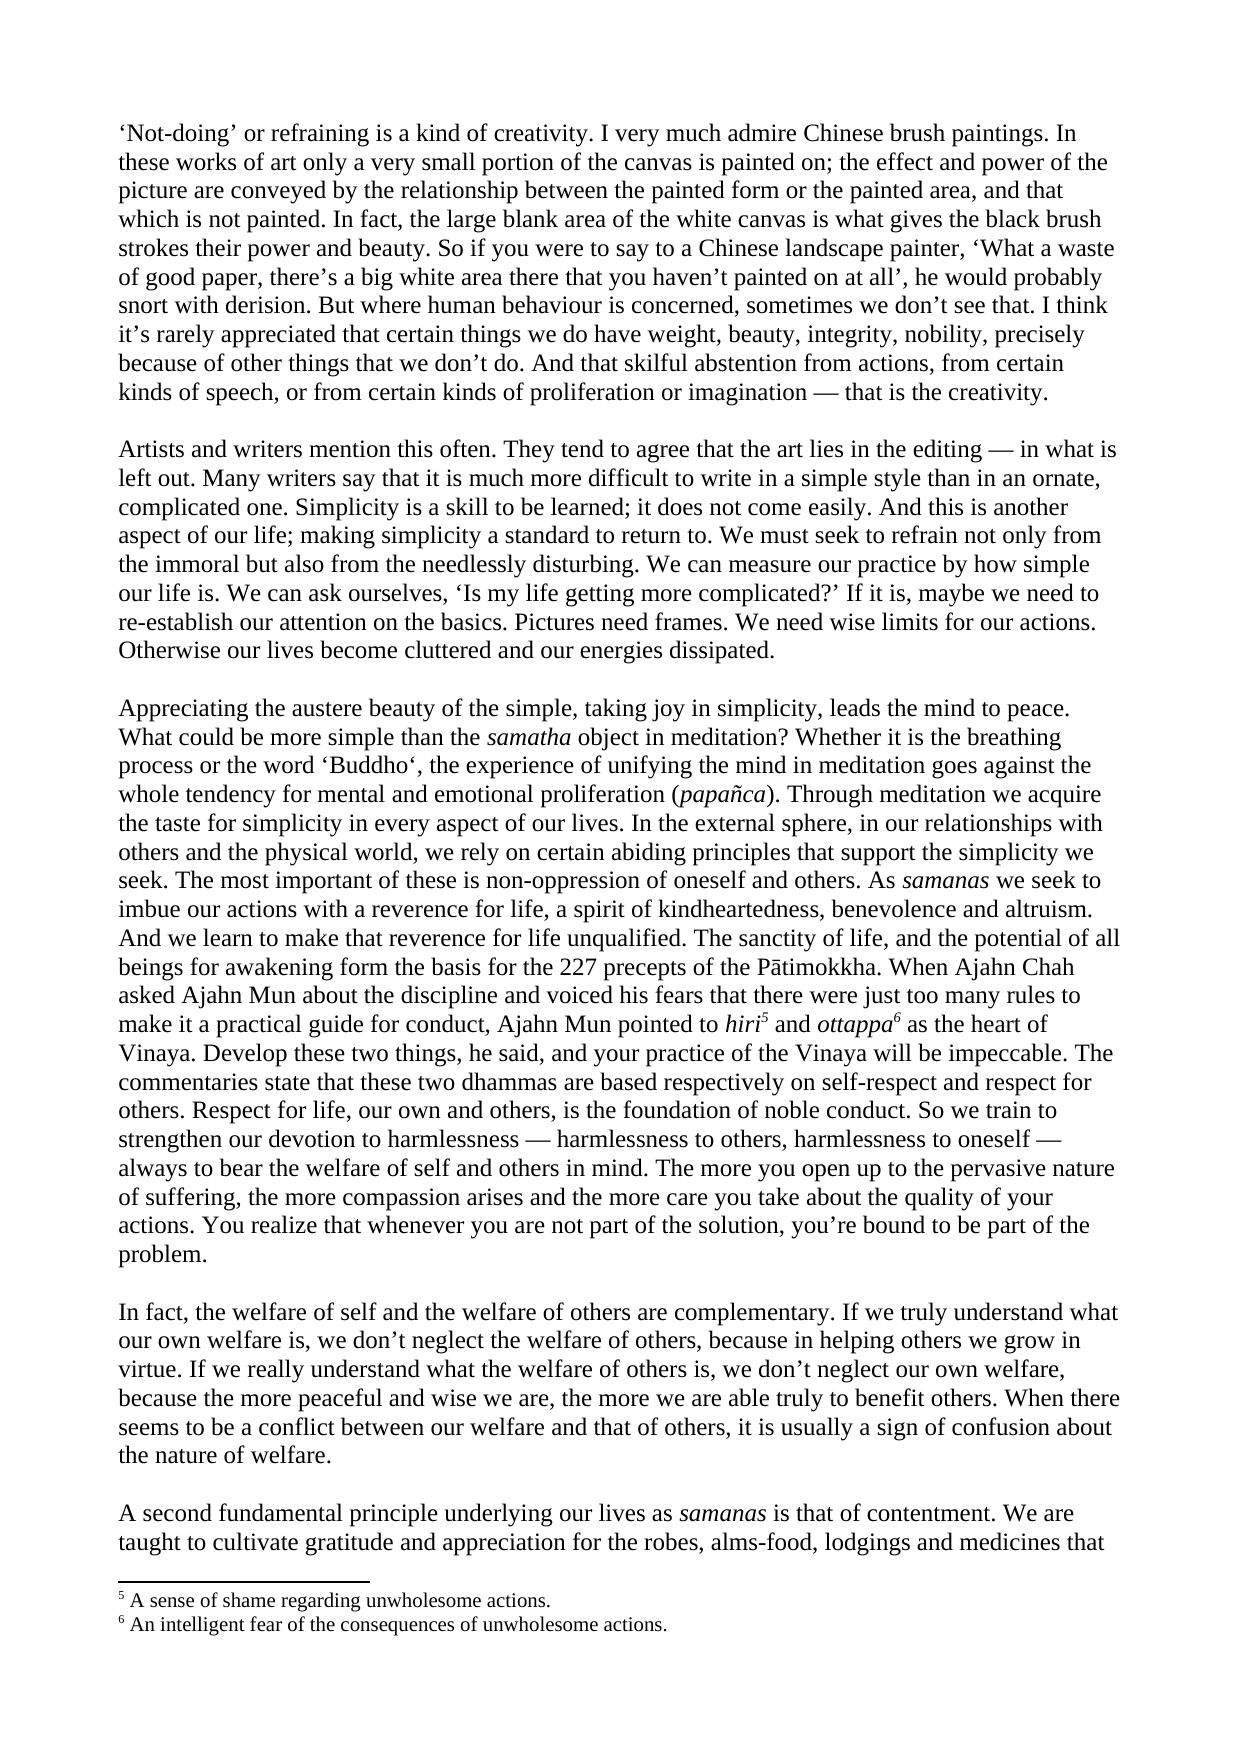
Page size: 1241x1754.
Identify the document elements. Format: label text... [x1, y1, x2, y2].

text Artists and writers mention this often. They tend to agree that the art lies in the editing — in what is left out. Many writers say that it is much more difficult to write in a simple style than in an ornate, [118, 434, 1122, 492]
text complicated one. Simplicity is a skill to be learned; it does not come easily. And this is another aspect of our life; making simplicity a standard to return to. We must seek to refrain not only from the immoral but also from the needlessly disturbing. We can measure our practice by how simple our life is. We can ask ourselves, ‘Is my life getting more complicated?’ If it is, maybe we need to re-establish our attention on the basics. Pictures need frames. We need wise limits for our actions. Otherwise our lives become cluttered and our energies dissipated. [118, 492, 1122, 664]
text Appreciating the austere beauty of the simple, taking joy in simplicity, leads the mind to peace. What could be more simple than the samatha object in meditation? Whether it is the breathing process or the word ‘Buddho‘, the experience of unifying the mind in meditation goes against the whole tendency for mental and emotional proliferation (papañca). Through meditation we acquire the taste for simplicity in every aspect of our lives. In the external sphere, in our relationships with others and the physical world, we rely on certain abiding principles that support the simplicity we seek. The most important of these is non-oppression of oneself and others. As samanas we seek to imbue our actions with a reverence for life, a spirit of kindheartedness, benevolence and altruism. And we learn to make that reverence for life unqualified. The sanctity of life, and the potential of all beings for awakening form the basis for the 227 precepts of the Pātimokkha. When Ajahn Chah asked Ajahn Mun about the discipline and voiced his fears that there were just too many rules to make it a practical guide for conduct, Ajahn Mun pointed to hiri and ottappa as the heart of Vinaya. Develop these two things, he said, and your practice of the Vinaya will be impeccable. The commentaries state that these two dhammas are based respectively on self-respect and respect for others. Respect for life, our own and others, is the foundation of noble conduct. So we train to strengthen our devotion to harmlessness — harmlessness to others, harmlessness to oneself — always to bear the welfare of self and others in mind. The more you open up to the pervasive nature of suffering, the more compassion arises and the more care you take about the quality of your actions. You realize that whenever you are not part of the solution, you’re bound to be part of the problem. [118, 693, 1122, 1268]
text A second fundamental principle underlying our lives as samanas is that of contentment. We are taught to cultivate gratitude and appreciation for the robes, alms-food, lodgings and medicines that [118, 1498, 1122, 1556]
text ‘Not-doing’ or refraining is a kind of creativity. I very much admire Chinese brush paintings. In these works of art only a very small portion of the canvas is painted on; the effect and power of the picture are conveyed by the relationship between the painted form or the painted area, and that which is not painted. In fact, the large blank area of the white canvas is what gives the black brush strokes their power and beauty. So if you were to say to a Chinese landscape painter, ‘What a waste of good paper, there’s a big white area there that you haven’t painted on at all’, he would probably snort with derision. But where human behaviour is concerned, sometimes we don’t see that. I think it’s rarely appreciated that certain things we do have weight, beauty, integrity, nobility, precisely because of other things that we don’t do. And that skilful abstention from actions, from certain kinds of speech, or from certain kinds of proliferation or imagination — that is the creativity. [118, 118, 1122, 406]
text An intelligent fear of the consequences of unwholesome actions. [118, 1612, 1122, 1636]
text In fact, the welfare of self and the welfare of others are complementary. If we truly understand what our own welfare is, we don’t neglect the welfare of others, because in helping others we grow in virtue. If we really understand what the welfare of others is, we don’t neglect our own welfare, because the more peaceful and wise we are, the more we are able truly to benefit others. When there seems to be a conflict between our welfare and that of others, it is usually a sign of confusion about the nature of welfare. [118, 1297, 1122, 1469]
text A sense of shame regarding unwholesome actions. [118, 1588, 1122, 1612]
